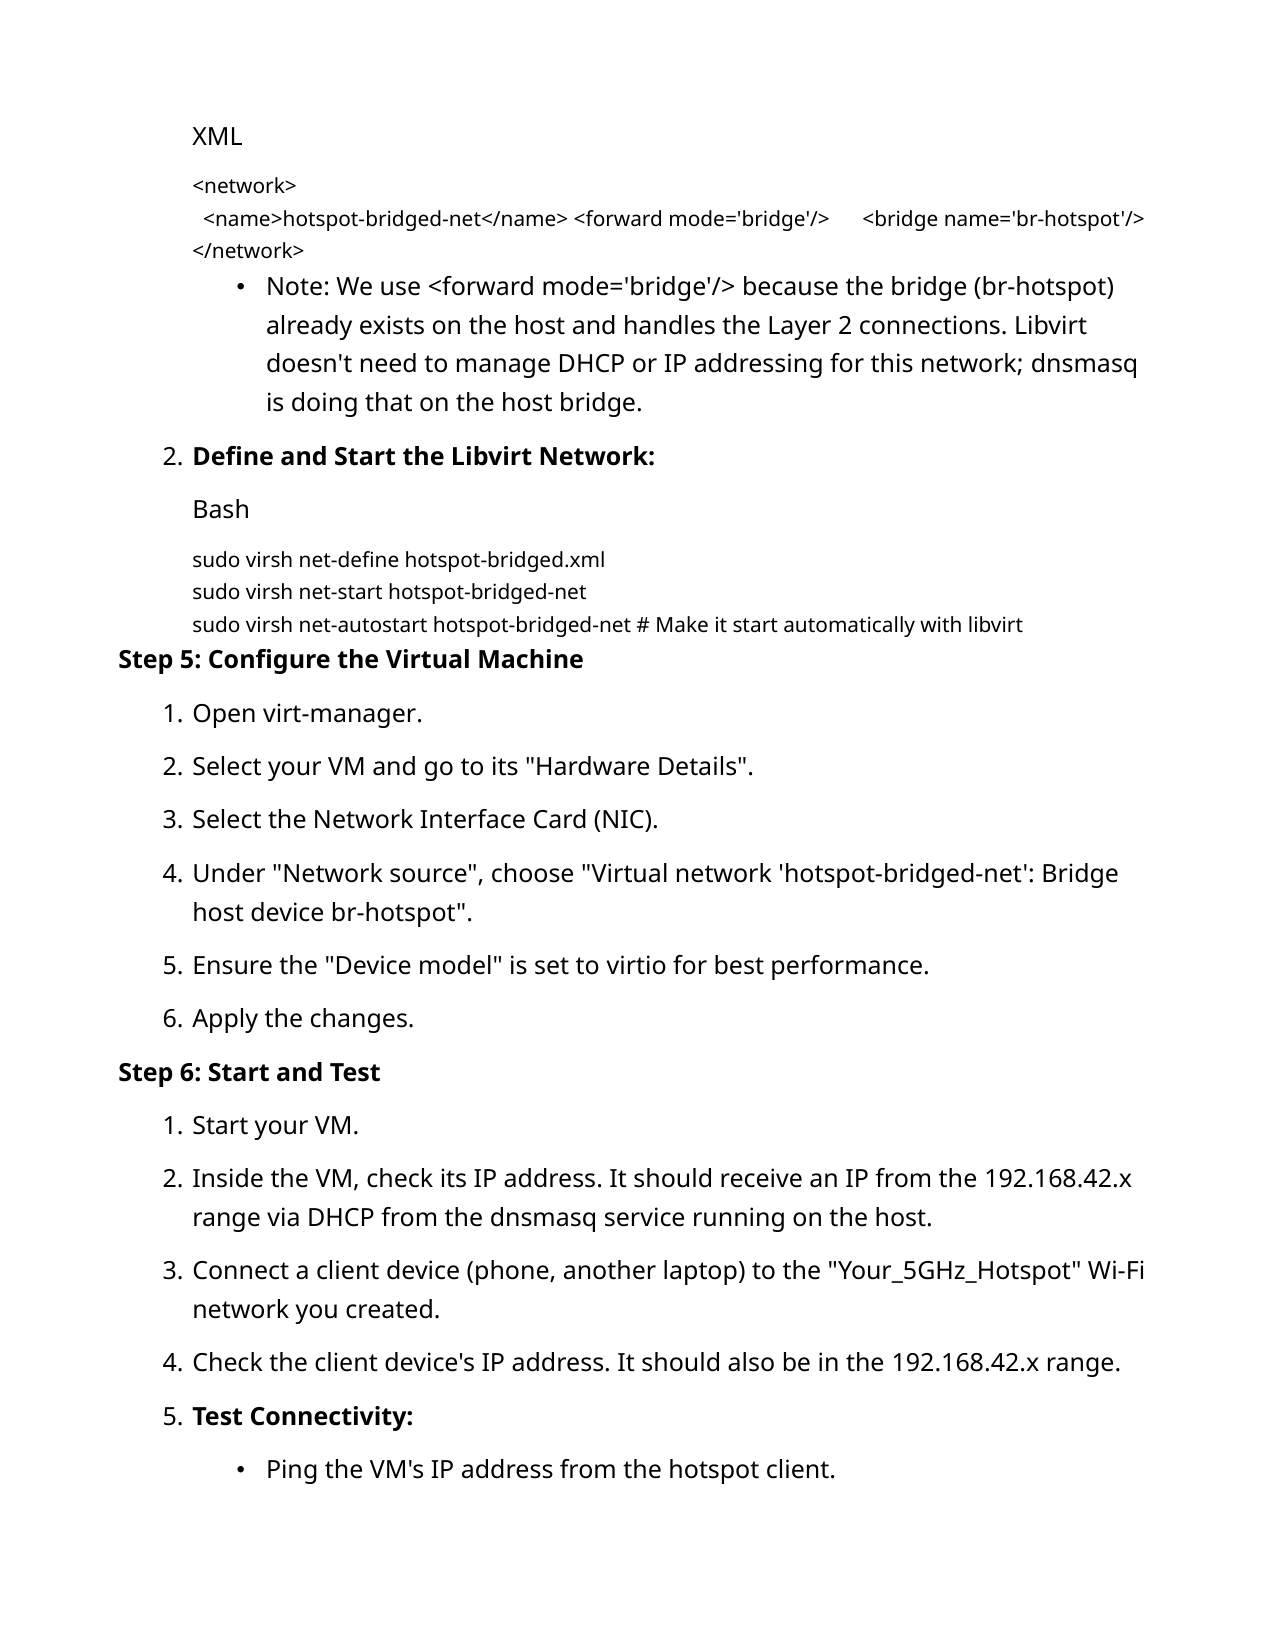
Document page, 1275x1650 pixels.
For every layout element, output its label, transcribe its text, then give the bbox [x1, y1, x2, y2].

list Bash [162, 492, 1157, 526]
list sudo virsh net-start hotspot-bridged-net [162, 577, 1157, 606]
list Open virt-manager. [162, 695, 1157, 729]
list Check the client device's IP address. It should also be in the 192.168.42.x range. [162, 1345, 1157, 1379]
list XML [162, 118, 1157, 152]
list <network> [162, 171, 1157, 200]
list <name>hotspot-bridged-net</name> <forward mode='bridge'/> <bridge name='br-hotspot'/> </network> [162, 204, 1157, 265]
list Ensure the "Device model" is set to virtio for best performance. [162, 947, 1157, 982]
text Step 6: Start and Test [118, 1054, 1157, 1088]
list Apply the changes. [162, 1001, 1157, 1035]
list Ping the VM's IP address from the hotspot client. [236, 1452, 1157, 1486]
list Select your VM and go to its "Hardware Details". [162, 749, 1157, 783]
list Start your VM. [162, 1107, 1157, 1142]
list sudo virsh net-autostart hotspot-bridged-net # Make it start automatically with libvirt [162, 610, 1157, 638]
list Select the Network Interface Card (NIC). [162, 802, 1157, 836]
list Inside the VM, check its IP address. It should receive an IP from the 192.168.42.x range via DHCP from the dnsmasq service running on the host. [162, 1161, 1157, 1234]
list Note: We use <forward mode='bridge'/> because the bridge (br-hotspot) already exists on the host and handles the Layer 2 connections. Libvirt doesn't need to manage DHCP or IP addressing for this network; dnsmasq is doing that on the host bridge. [236, 269, 1157, 419]
text Step 5: Configure the Virtual Machine [118, 642, 1157, 676]
list sudo virsh net-define hotspot-bridged.xml [162, 545, 1157, 573]
list Test Connectivity: [162, 1398, 1157, 1432]
list Define and Start the Libvirt Network: [162, 438, 1157, 472]
list Connect a client device (phone, another laptop) to the "Your_5GHz_Hotspot" Wi-Fi network you created. [162, 1253, 1157, 1326]
list Under "Network source", choose "Virtual network 'hotspot-bridged-net': Bridge host device br-hotspot". [162, 855, 1157, 928]
